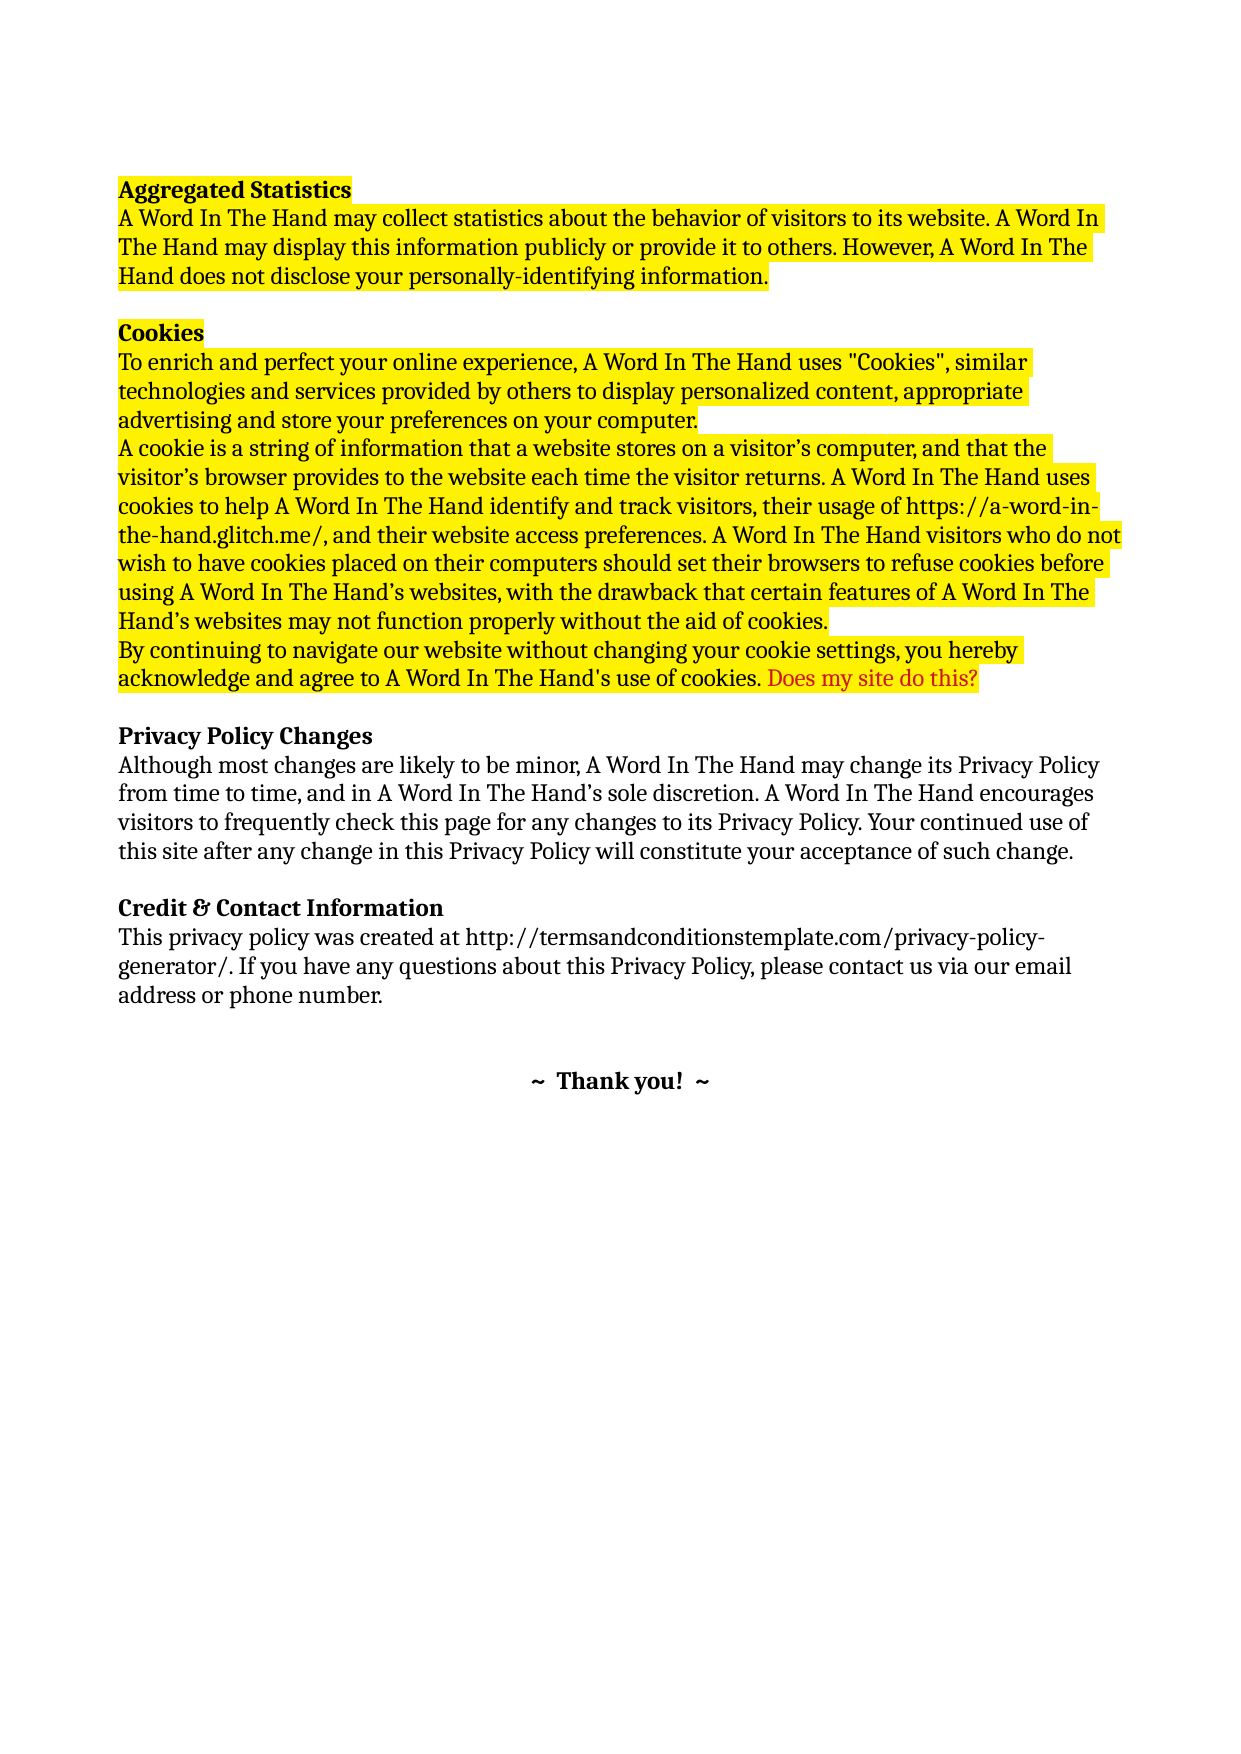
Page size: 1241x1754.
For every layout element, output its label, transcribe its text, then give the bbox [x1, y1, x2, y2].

text Although most changes are likely to be minor, A Word In The Hand may change its Privacy Policy from time to time, and in A Word In The Hand’s sole discretion. A Word In The Hand encourages visitors to frequently check this page for any changes to its Privacy Policy. Your continued use of this site after any change in this Privacy Policy will constitute your acceptance of such change. [118, 751, 1122, 866]
text Aggregated Statistics [118, 176, 1122, 204]
text To enrich and perfect your online experience, A Word In The Hand uses "Cookies", similar technologies and services provided by others to display personalized content, appropriate advertising and store your preferences on your computer. [118, 348, 1122, 434]
text Cookies [118, 319, 1122, 348]
text A cookie is a string of information that a website stores on a visitor’s computer, and that the visitor’s browser provides to the website each time the visitor returns. A Word In The Hand uses cookies to help A Word In The Hand identify and track visitors, their usage of https://a-word-in-the-hand.glitch.me/, and their website access preferences. A Word In The Hand visitors who do not wish to have cookies placed on their computers should set their browsers to refuse cookies before using A Word In The Hand’s websites, with the drawback that certain features of A Word In The Hand’s websites may not function properly without the aid of cookies. [118, 434, 1122, 636]
text Credit & Contact Information [118, 894, 1122, 923]
text This privacy policy was created at http://termsandconditionstemplate.com/privacy-policy-generator/. If you have any questions about this Privacy Policy, please contact us via our email address or phone number. [118, 923, 1122, 1009]
text ~ Thank you! ~ [118, 1067, 1122, 1096]
text A Word In The Hand may collect statistics about the behavior of visitors to its website. A Word In The Hand may display this information publicly or provide it to others. However, A Word In The Hand does not disclose your personally-identifying information. [118, 204, 1122, 291]
text By continuing to navigate our website without changing your cookie settings, you hereby acknowledge and agree to A Word In The Hand's use of cookies. Does my site do this? [118, 636, 1122, 693]
text Privacy Policy Changes [118, 722, 1122, 751]
